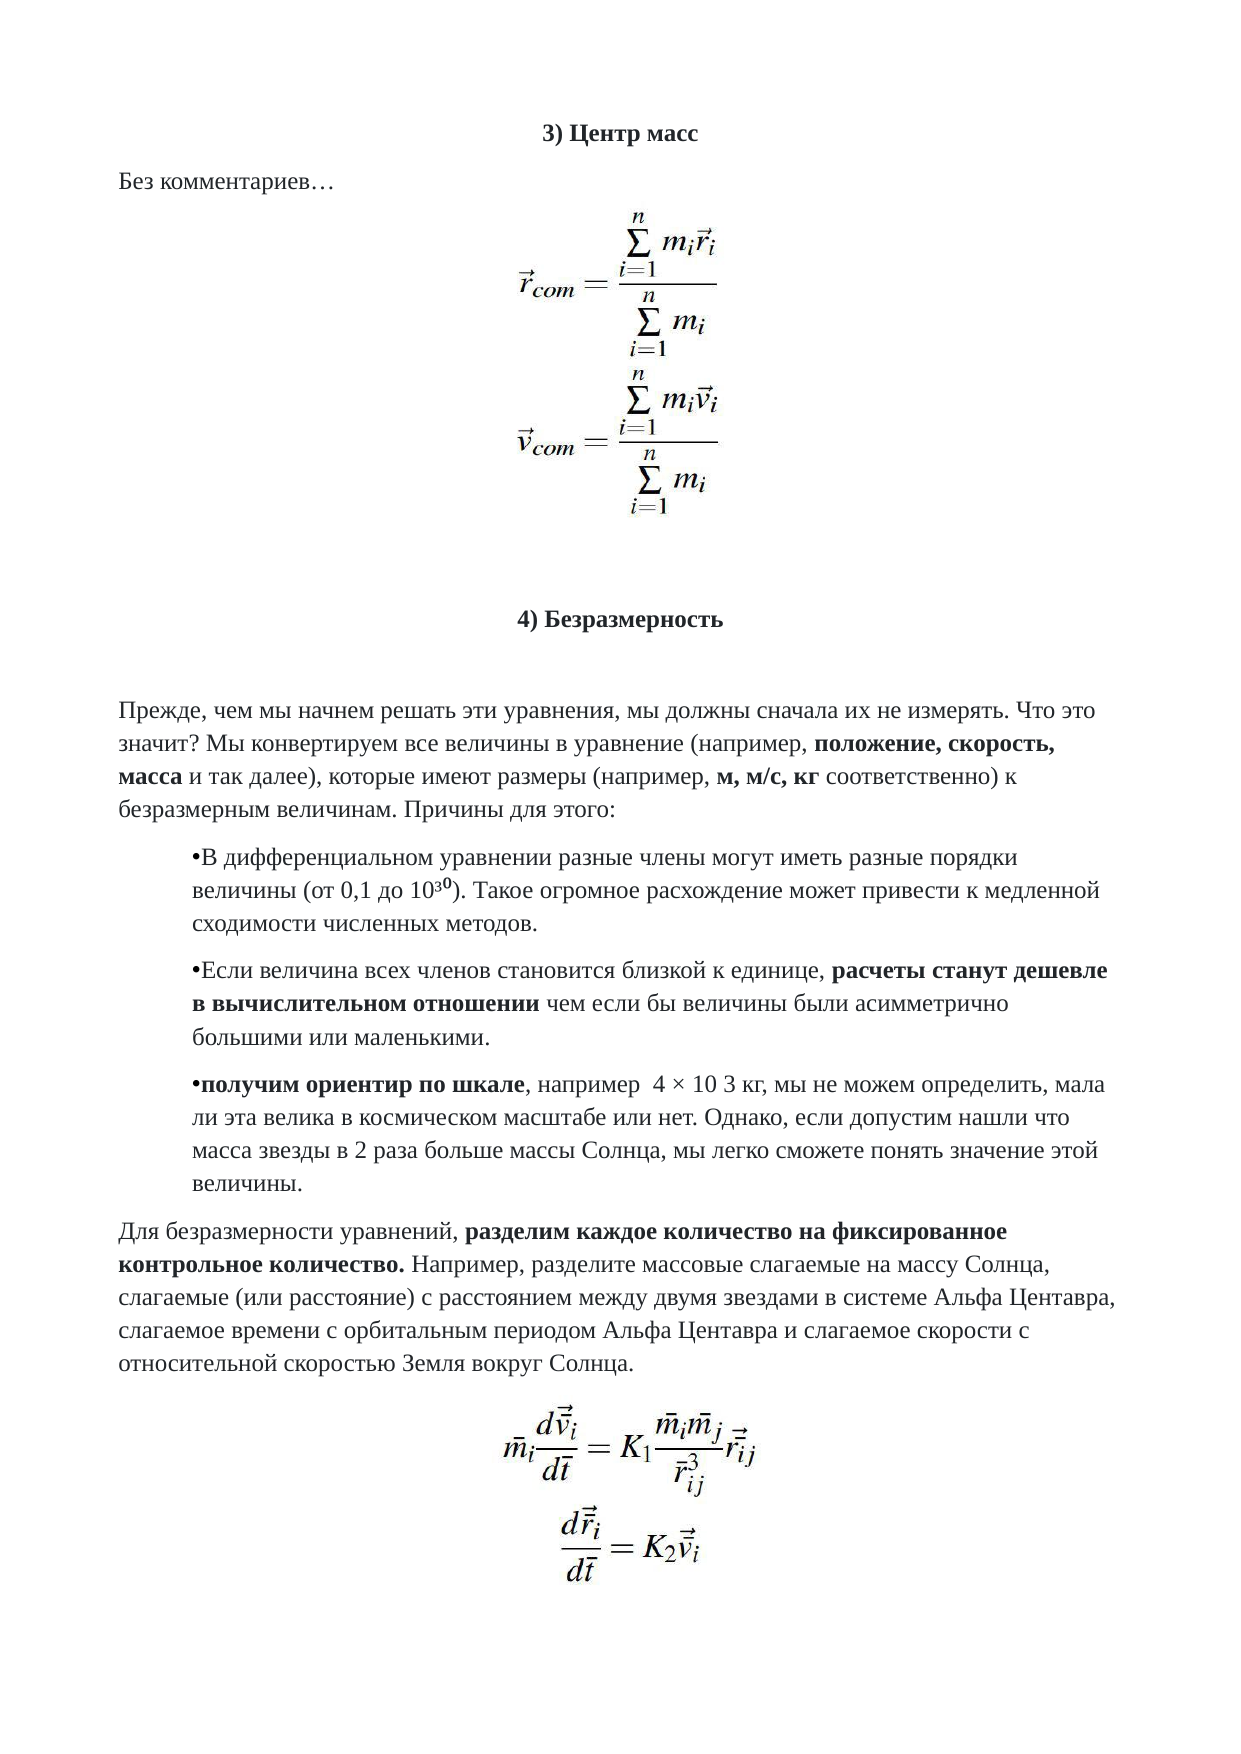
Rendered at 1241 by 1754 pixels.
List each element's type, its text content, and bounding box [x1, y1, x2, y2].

text Прежде, чем мы начнем решать эти уравнения, мы должны сначала их не измерять. Что это значит? Мы конвертируем все величины в уравнение (например, положение, скорость, масса и так далее), которые имеют размеры (например, м, м/с, кг соответственно) к безразмерным величинам. Причины для этого: [118, 695, 1122, 823]
list получим ориентир по шкале, например 4 × 10 3 кг, мы не можем определить, мала ли эта велика в космическом масштабе или нет. Однако, если допустим нашли что масса звезды в 2 раза больше массы Солнца, мы легко сможете понять значение этой величины. [118, 1069, 1122, 1197]
text Для безразмерности уравнений, разделим каждое количество на фиксированное контрольное количество. Например, разделите массовые слагаемые на массу Солнца, слагаемые (или расстояние) с расстоянием между двумя звездами в системе Альфа Центавра, слагаемое времени с орбитальным периодом Альфа Центавра и слагаемое скорости с относительной скоростью Земля вокруг Солнца. [118, 1216, 1122, 1377]
list В дифференциальном уравнении разные члены могут иметь разные порядки величины (от 0,1 до 10³⁰). Такое огромное расхождение может привести к медленной сходимости численных методов. [118, 842, 1122, 937]
picture [267, 201, 949, 521]
list Если величина всех членов становится близкой к единице, расчеты станут дешевле в вычислительном отношении чем если бы величины были асимметрично большими или маленькими. [118, 956, 1122, 1050]
text 3) Центр масс [118, 118, 1122, 147]
subtitle 4) Безразмерность [118, 604, 1122, 633]
picture [289, 1395, 952, 1588]
text Без комментариев… [118, 166, 1122, 194]
